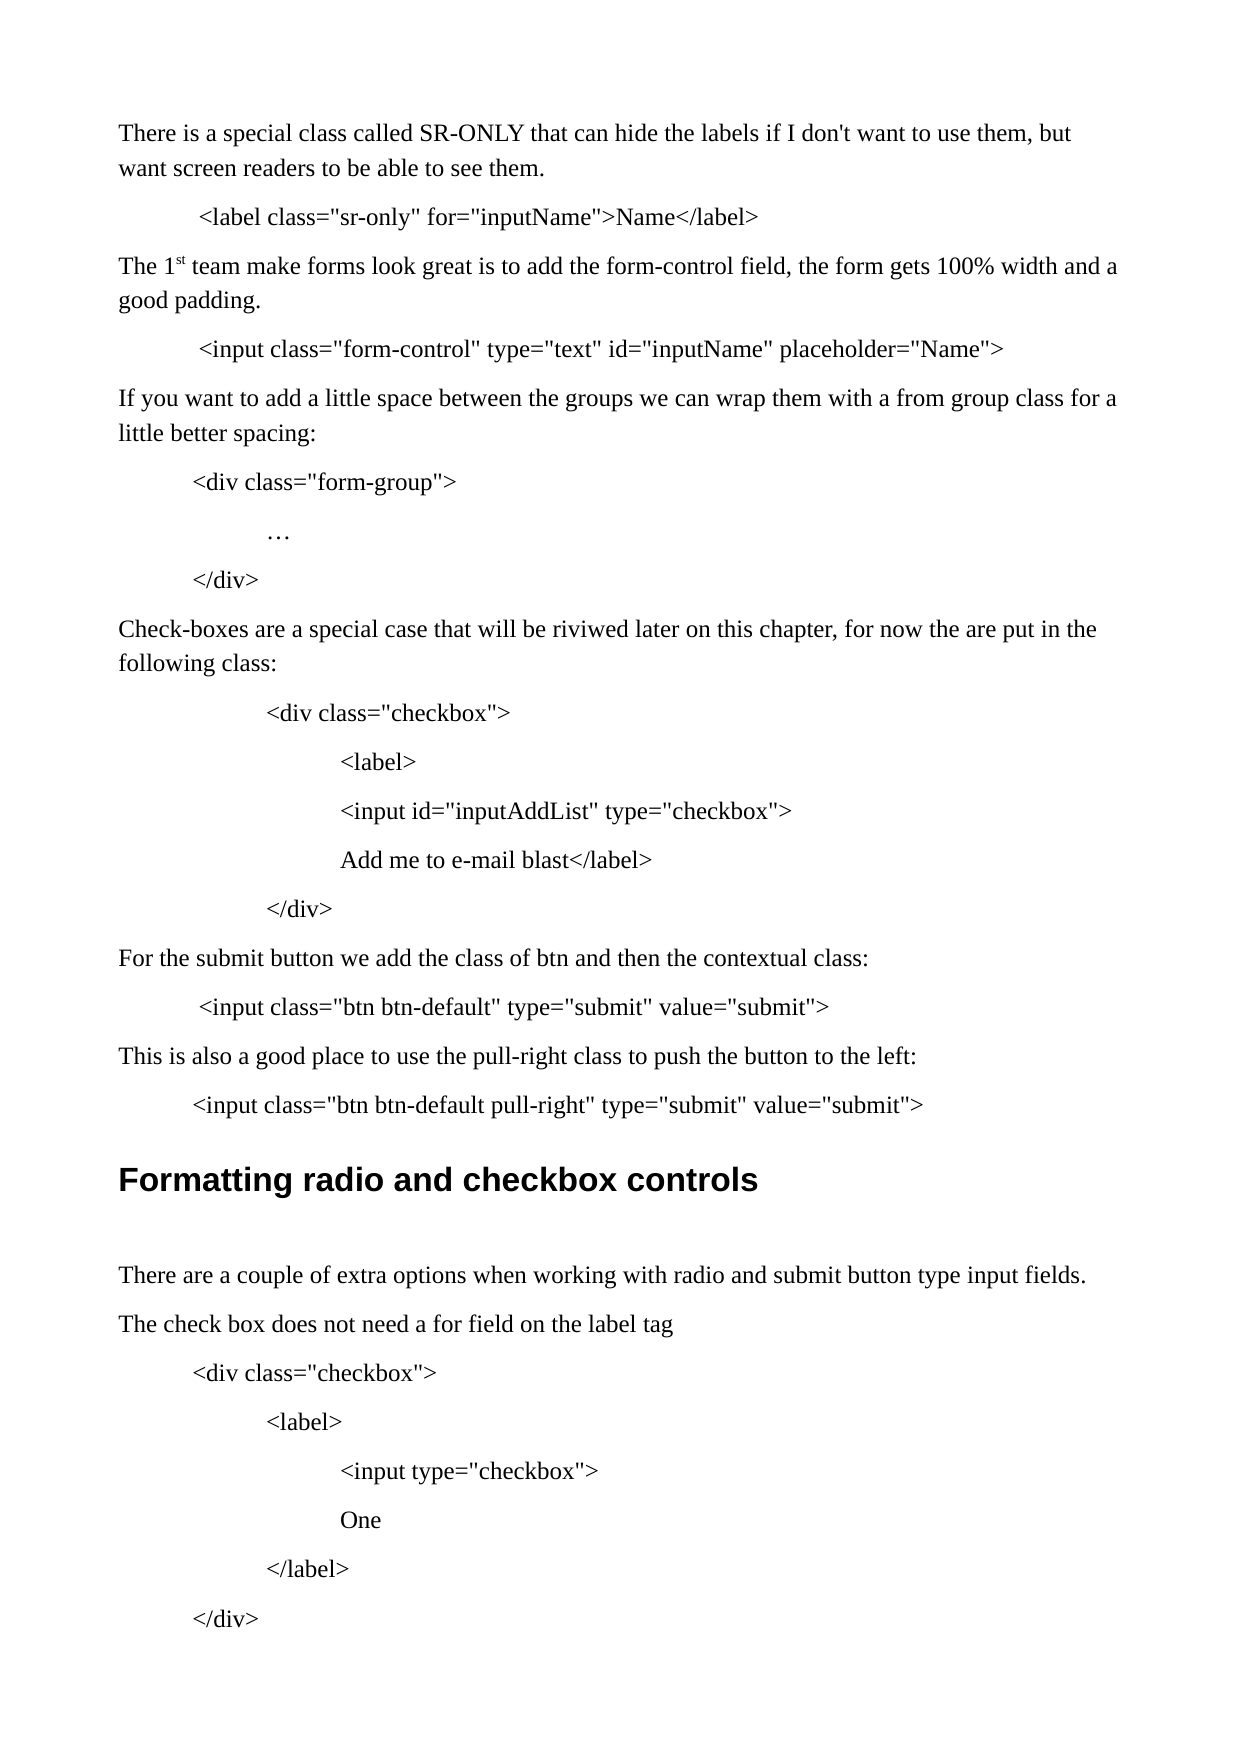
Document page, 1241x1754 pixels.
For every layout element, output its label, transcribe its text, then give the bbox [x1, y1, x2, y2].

text … [118, 516, 1122, 545]
text The 1st team make forms look great is to add the form-control field, the form gets 100% width and a good padding. [118, 251, 1122, 314]
text Check-boxes are a special case that will be riviwed later on this chapter, for now the are put in the following class: [118, 614, 1122, 677]
subtitle Formatting radio and checkbox controls [118, 1160, 1122, 1199]
text <input class="btn btn-default pull-right" type="submit" value="submit"> [118, 1090, 1122, 1119]
text One [118, 1506, 1122, 1534]
text For the submit button we add the class of btn and then the contextual class: [118, 943, 1122, 972]
text <label class="sr-only" for="inputName">Name</label> [118, 202, 1122, 230]
text </label> [118, 1554, 1122, 1583]
text <input type="checkbox"> [118, 1456, 1122, 1485]
text <label> [118, 747, 1122, 775]
text <input class="btn btn-default" type="submit" value="submit"> [118, 992, 1122, 1021]
text If you want to add a little space between the groups we can wrap them with a from group class for a little better spacing: [118, 383, 1122, 447]
text <div class="form-group"> [118, 467, 1122, 496]
text </div> [118, 1604, 1122, 1632]
text There is a special class called SR-ONLY that can hide the labels if I don't want to use them, but want screen readers to be able to see them. [118, 118, 1122, 181]
text <div class="checkbox"> [118, 1358, 1122, 1387]
text <input id="inputAddList" type="checkbox"> [118, 796, 1122, 824]
text Add me to e-mail blast</label> [118, 845, 1122, 873]
text This is also a good place to use the pull-right class to push the button to the left: [118, 1041, 1122, 1070]
text The check box does not need a for field on the label tag [118, 1309, 1122, 1338]
text <label> [118, 1407, 1122, 1436]
text </div> [118, 894, 1122, 923]
text <input class="form-control" type="text" id="inputName" placeholder="Name"> [118, 334, 1122, 363]
text There are a couple of extra options when working with radio and submit button type input fields. [118, 1260, 1122, 1289]
text <div class="checkbox"> [118, 698, 1122, 726]
text </div> [118, 565, 1122, 594]
